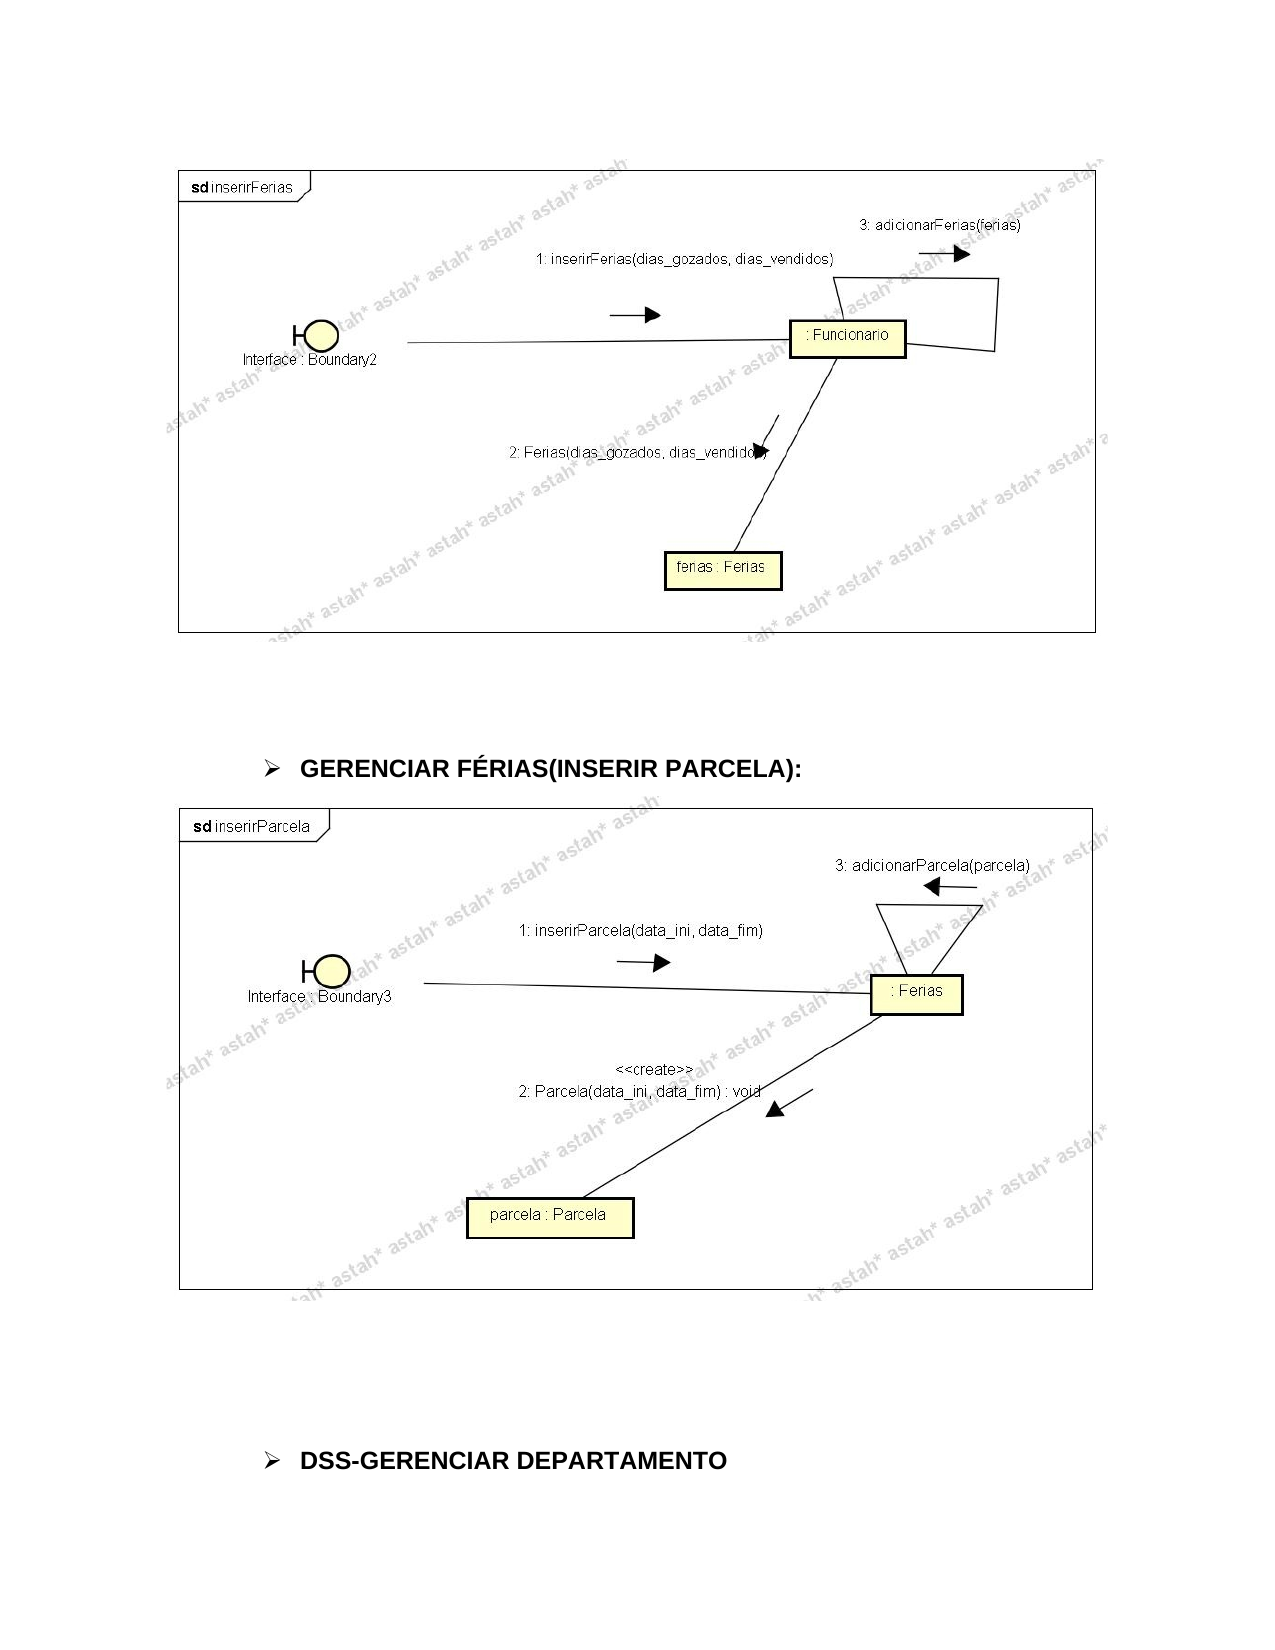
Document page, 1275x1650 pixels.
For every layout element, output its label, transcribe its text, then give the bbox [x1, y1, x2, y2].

picture [166, 796, 1108, 1301]
picture [166, 159, 1108, 642]
list GERENCIAR FÉRIAS(INSERIR PARCELA): [262, 754, 1125, 783]
list DSS-GERENCIAR DEPARTAMENTO [262, 1446, 1125, 1475]
